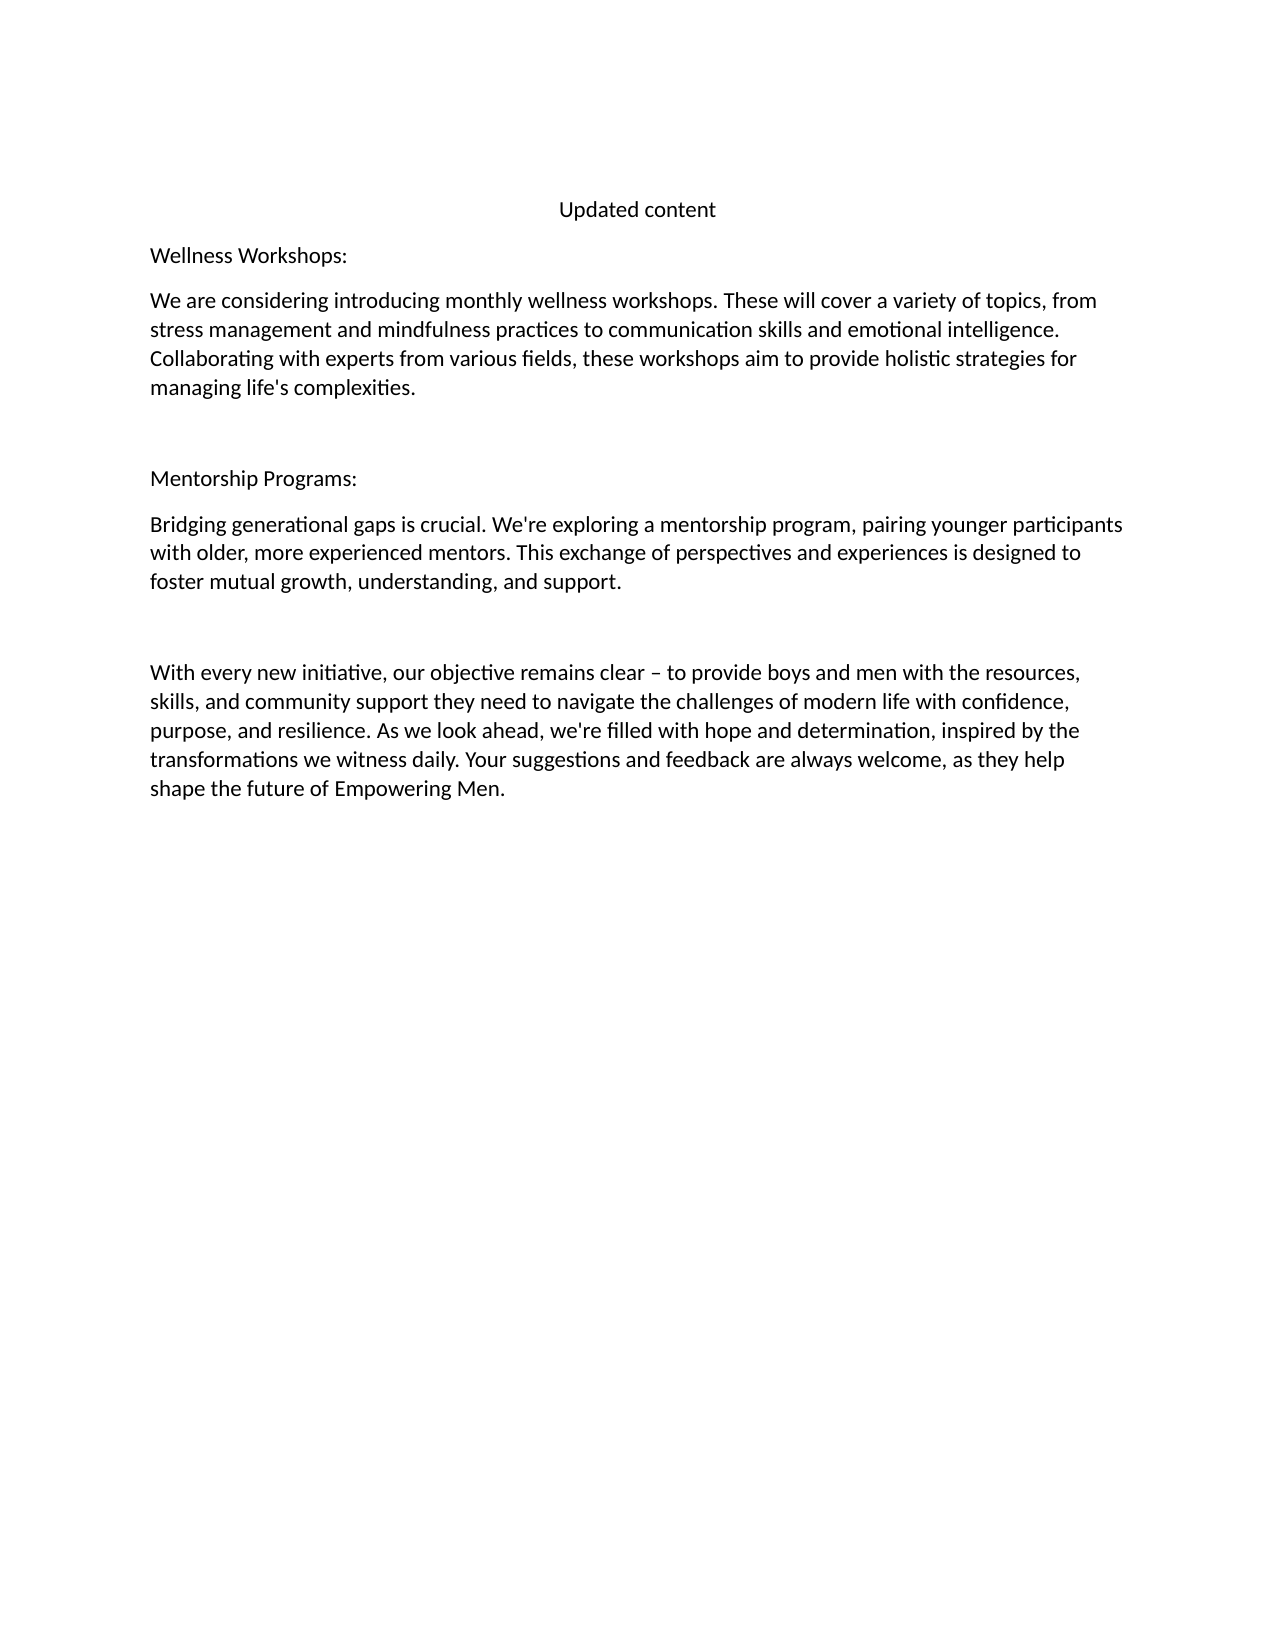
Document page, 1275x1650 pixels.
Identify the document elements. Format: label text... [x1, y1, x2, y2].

text Updated content [150, 196, 1125, 223]
text Bridging generational gaps is crucial. We're exploring a mentorship program, pairing younger participants with older, more experienced mentors. This exchange of perspectives and experiences is designed to foster mutual growth, understanding, and support. [150, 510, 1125, 595]
text Mentorship Programs: [150, 464, 1125, 492]
text With every new initiative, our objective remains clear – to provide boys and men with the resources, skills, and community support they need to navigate the challenges of modern life with confidence, purpose, and resilience. As we look ahead, we're filled with hope and determination, inspired by the transformations we witness daily. Your suggestions and feedback are always welcome, as they help shape the future of Empowering Men. [150, 658, 1125, 831]
text Wellness Workshops: [150, 241, 1125, 269]
text We are considering introducing monthly wellness workshops. These will cover a variety of topics, from stress management and mindfulness practices to communication skills and emotional intelligence. Collaborating with experts from various fields, these workshops aim to provide holistic strategies for managing life's complexities. [150, 287, 1125, 401]
